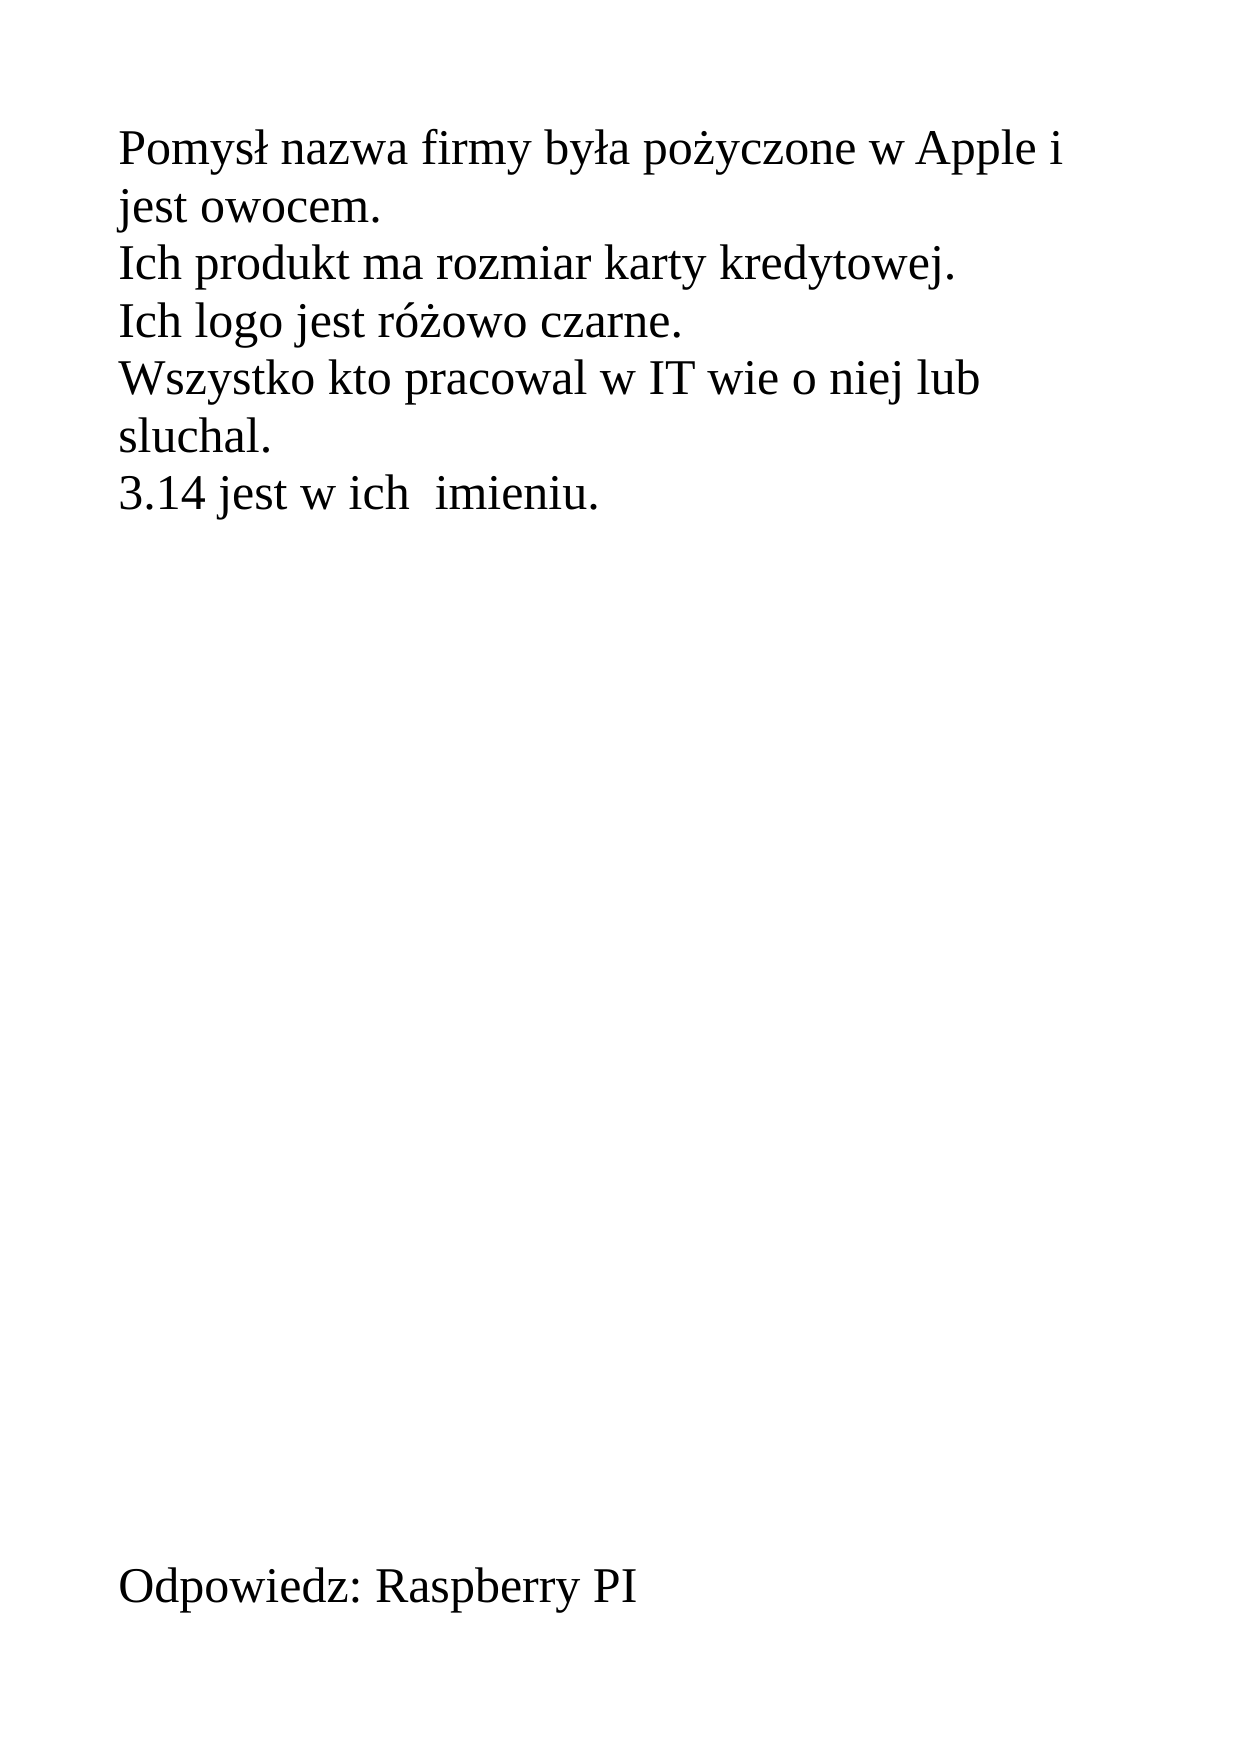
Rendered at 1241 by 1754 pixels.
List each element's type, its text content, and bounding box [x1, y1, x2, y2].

text Ich logo jest różowo czarne. [118, 291, 1122, 348]
text Pomysł nazwa firmy była pożyczone w Apple i jest owocem. [118, 118, 1122, 233]
text Wszystko kto pracowal w IT wie o niej lub sluchal. [118, 348, 1122, 463]
text 3.14 jest w ich imieniu. [118, 463, 1122, 521]
text Ich produkt ma rozmiar karty kredytowej. [118, 233, 1122, 291]
text Odpowiedz: Raspberry PI [118, 1556, 1122, 1613]
